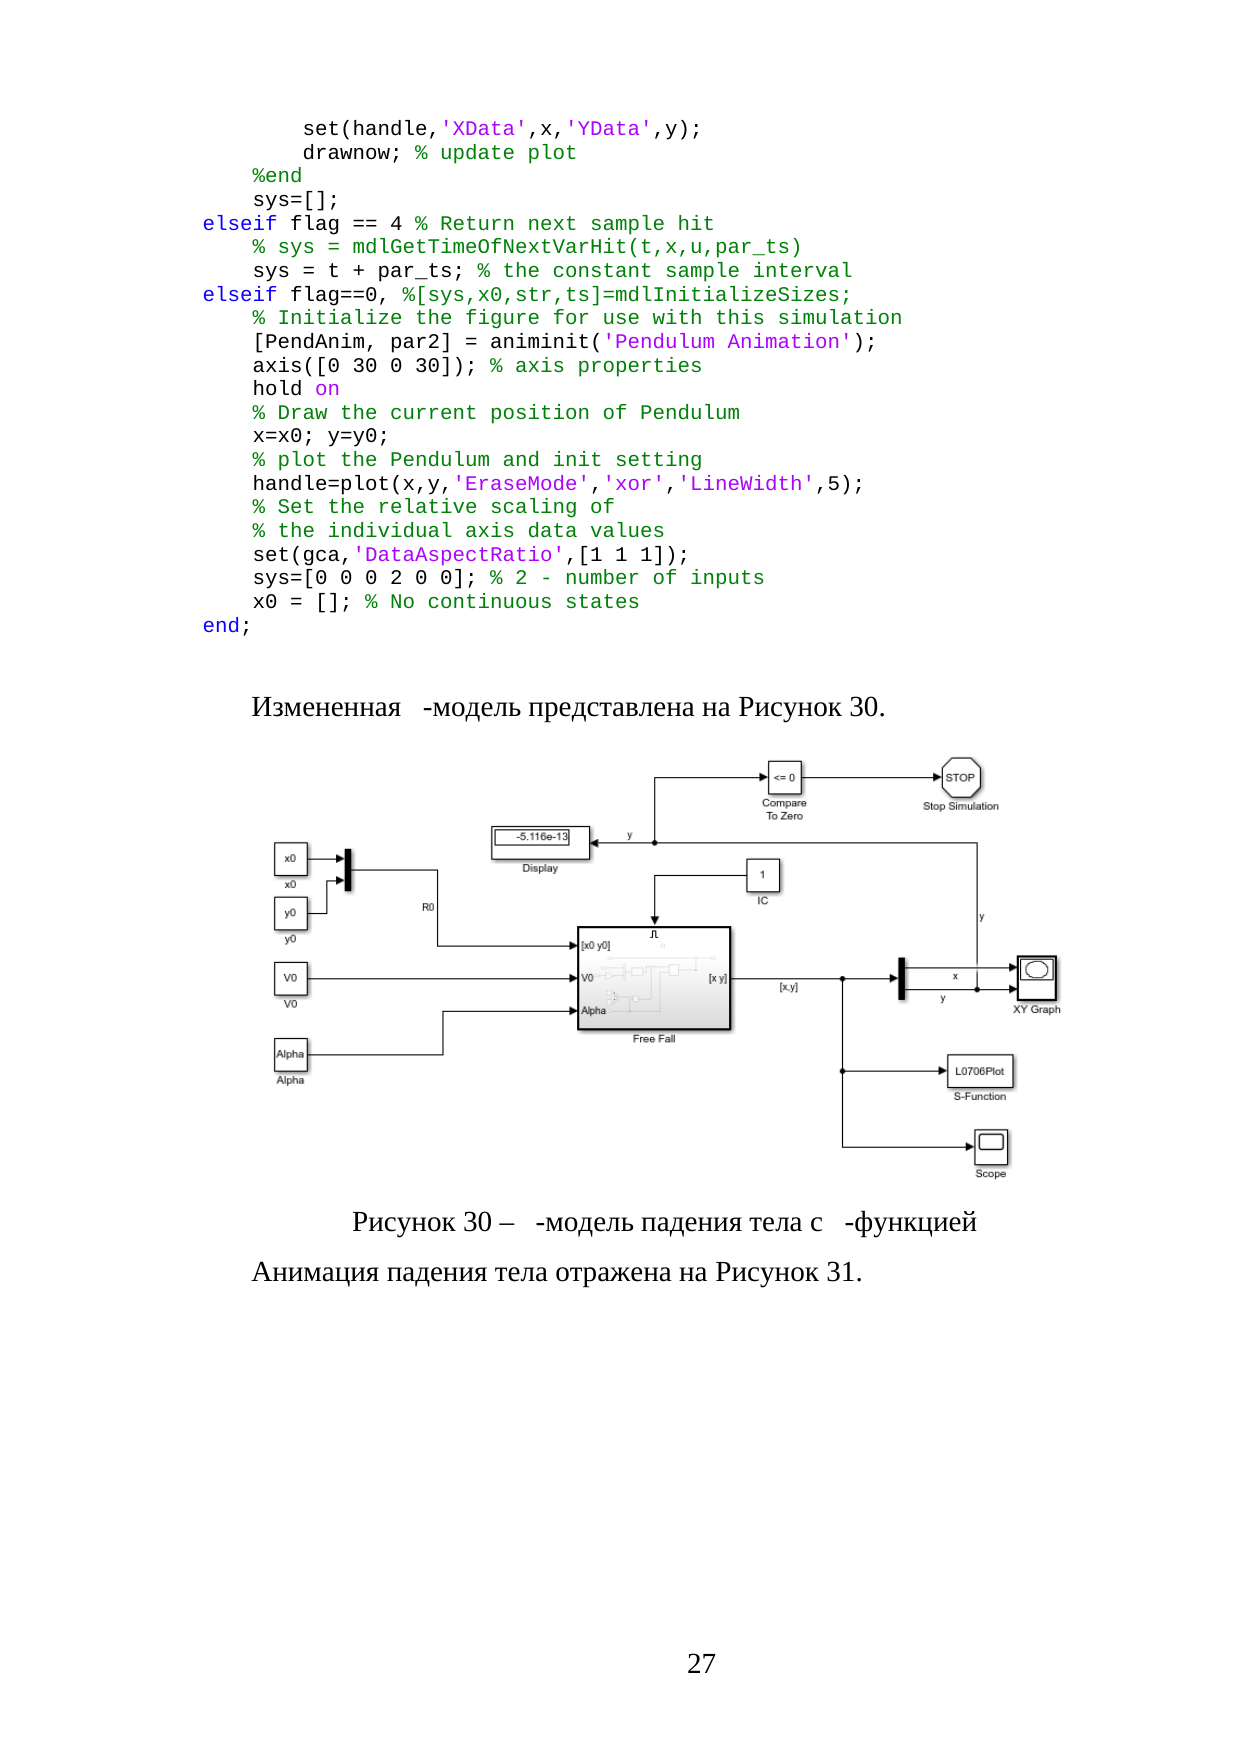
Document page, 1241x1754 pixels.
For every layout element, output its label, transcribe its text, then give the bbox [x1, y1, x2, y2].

text axis([0 30 0 30]); % axis properties [177, 354, 1152, 378]
text % Initialize the figure for use with this simulation [177, 307, 1152, 331]
text set(handle,'XData',x,'YData',y); [177, 118, 1152, 142]
text Рисунок 30 – -модель падения тела с -функцией [177, 1204, 1152, 1237]
text elseif flag == 4 % Return next sample hit [177, 213, 1152, 236]
picture [259, 738, 1070, 1187]
text sys = t + par_ts; % the constant sample interval [177, 260, 1152, 284]
text % plot the Pendulum and init setting [177, 449, 1152, 473]
text Измененная -модель представлена на рисунок 30. [177, 689, 1152, 722]
text % Set the relative scaling of [177, 496, 1152, 520]
text [PendAnim, par2] = animinit('Pendulum Animation'); [177, 331, 1152, 354]
text set(gca,'DataAspectRatio',[1 1 1]); [177, 544, 1152, 567]
text elseif flag==0, %[sys,x0,str,ts]=mdlInitializeSizes; [177, 284, 1152, 307]
text hold on [177, 378, 1152, 402]
text % Draw the current position of Pendulum [177, 402, 1152, 426]
text % the individual axis data values [177, 520, 1152, 544]
text end; [177, 615, 1152, 638]
text Анимация падения тела отражена на рисунок 31. [177, 1254, 1152, 1288]
text sys=[]; [177, 189, 1152, 213]
text x0 = []; % No continuous states [177, 591, 1152, 615]
text handle=plot(x,y,'EraseMode','xor','LineWidth',5); [177, 473, 1152, 496]
text sys=[0 0 0 2 0 0]; % 2 - number of inputs [177, 567, 1152, 591]
text %end [177, 165, 1152, 189]
text % sys = mdlGetTimeOfNextVarHit(t,x,u,par_ts) [177, 236, 1152, 260]
text drawnow; % update plot [177, 142, 1152, 165]
text x=x0; y=y0; [177, 426, 1152, 449]
